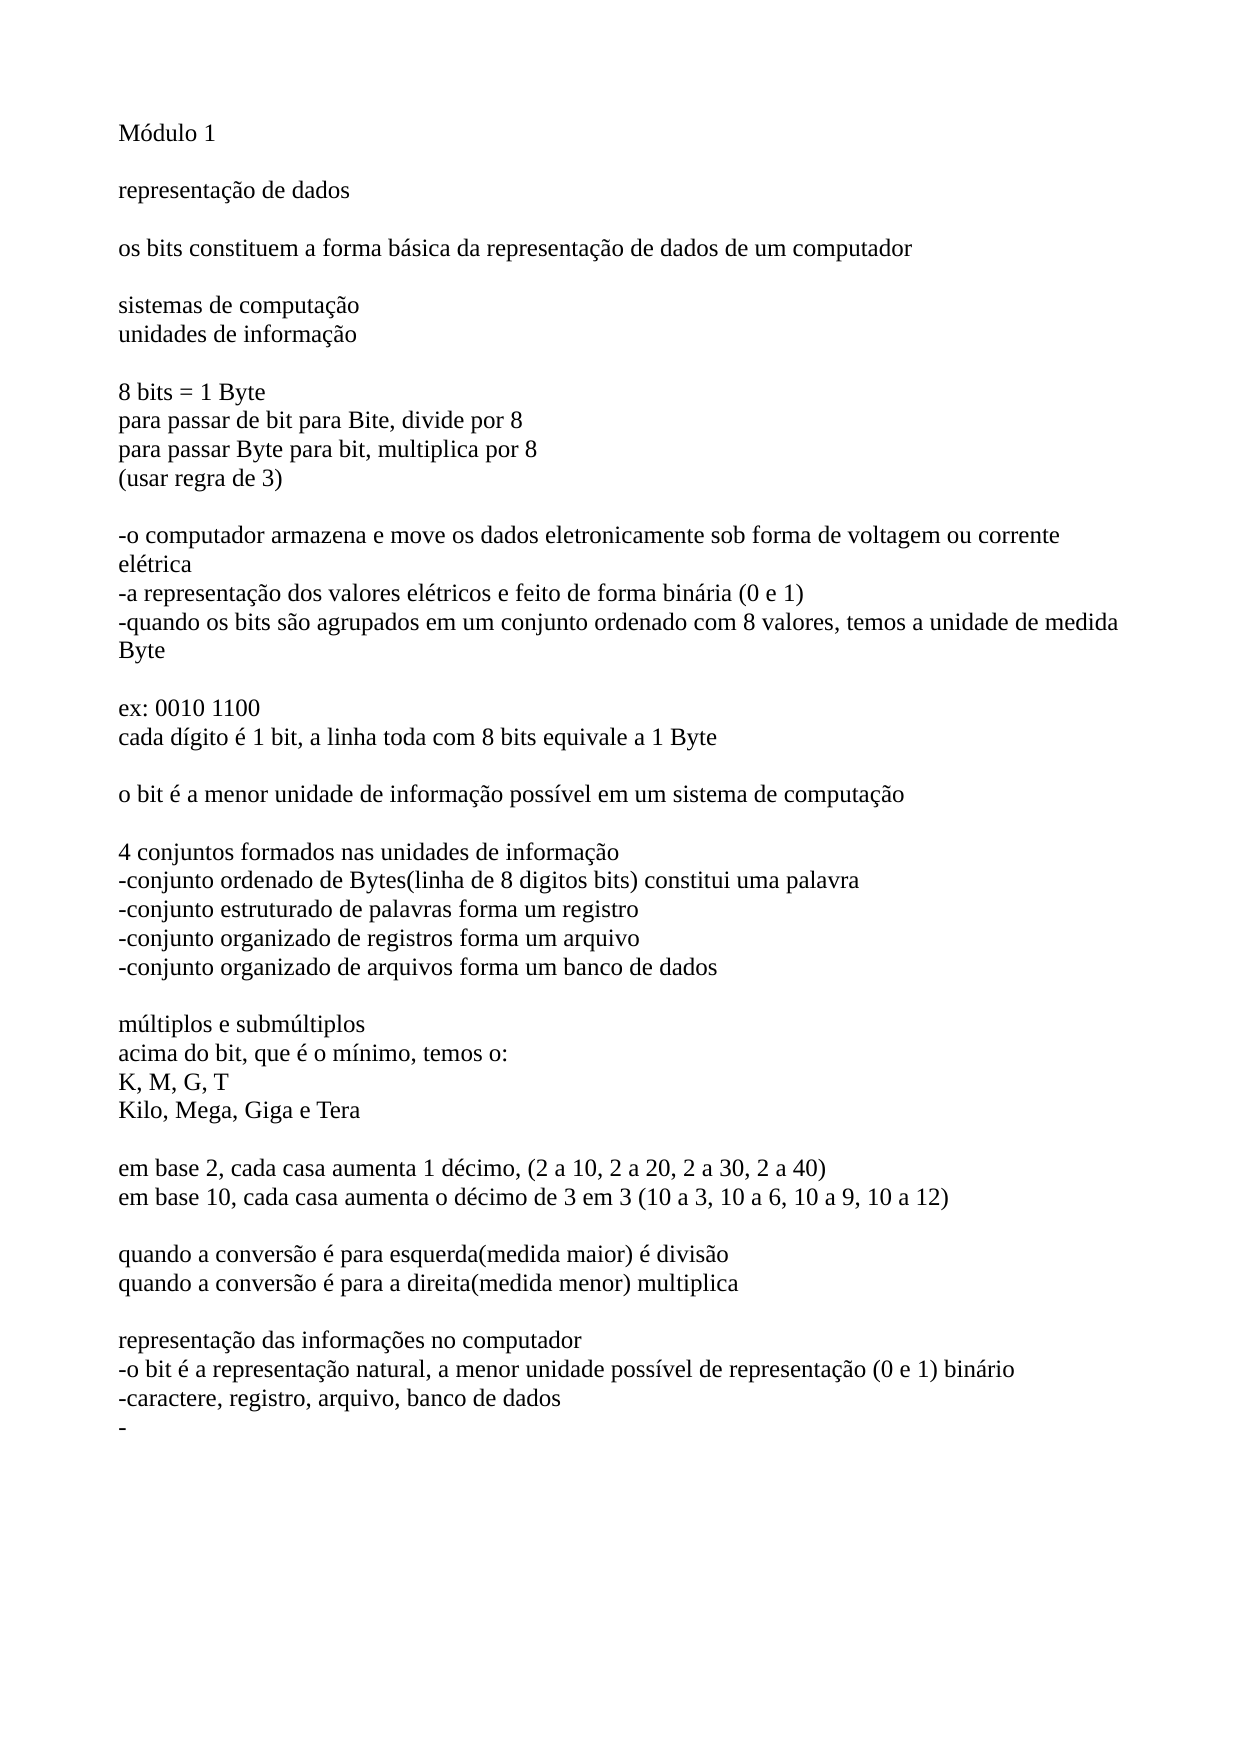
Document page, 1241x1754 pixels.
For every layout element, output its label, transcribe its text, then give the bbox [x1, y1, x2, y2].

text 4 conjuntos formados nas unidades de informação [118, 837, 1122, 866]
text múltiplos e submúltiplos [118, 1009, 1122, 1038]
text - [118, 1412, 1122, 1441]
text -caractere, registro, arquivo, banco de dados [118, 1383, 1122, 1412]
text K, M, G, T [118, 1067, 1122, 1096]
text quando a conversão é para esquerda(medida maior) é divisão [118, 1239, 1122, 1268]
text o bit é a menor unidade de informação possível em um sistema de computação [118, 779, 1122, 808]
text para passar de bit para Bite, divide por 8 [118, 406, 1122, 434]
text -o bit é a representação natural, a menor unidade possível de representação (0 e 1) binário [118, 1354, 1122, 1383]
text os bits constituem a forma básica da representação de dados de um computador [118, 233, 1122, 262]
text Módulo 1 [118, 118, 1122, 147]
text acima do bit, que é o mínimo, temos o: [118, 1038, 1122, 1067]
text cada dígito é 1 bit, a linha toda com 8 bits equivale a 1 Byte [118, 722, 1122, 751]
text representação de dados [118, 176, 1122, 204]
text em base 2, cada casa aumenta 1 décimo, (2 a 10, 2 a 20, 2 a 30, 2 a 40) [118, 1153, 1122, 1182]
text -conjunto ordenado de Bytes(linha de 8 digitos bits) constitui uma palavra [118, 866, 1122, 894]
text (usar regra de 3) [118, 463, 1122, 492]
text quando a conversão é para a direita(medida menor) multiplica [118, 1268, 1122, 1297]
text Kilo, Mega, Giga e Tera [118, 1096, 1122, 1124]
text -conjunto organizado de registros forma um arquivo [118, 923, 1122, 952]
text 8 bits = 1 Byte [118, 377, 1122, 406]
text sistemas de computação [118, 291, 1122, 319]
text para passar Byte para bit, multiplica por 8 [118, 434, 1122, 463]
text representação das informações no computador [118, 1326, 1122, 1354]
text -conjunto estruturado de palavras forma um registro [118, 894, 1122, 923]
text -conjunto organizado de arquivos forma um banco de dados [118, 952, 1122, 981]
text ex: 0010 1100 [118, 693, 1122, 722]
text -o computador armazena e move os dados eletronicamente sob forma de voltagem ou corrente elétrica [118, 521, 1122, 578]
text em base 10, cada casa aumenta o décimo de 3 em 3 (10 a 3, 10 a 6, 10 a 9, 10 a 12) [118, 1182, 1122, 1211]
text -a representação dos valores elétricos e feito de forma binária (0 e 1) [118, 578, 1122, 607]
text unidades de informação [118, 319, 1122, 348]
text -quando os bits são agrupados em um conjunto ordenado com 8 valores, temos a unidade de medida Byte [118, 607, 1122, 664]
